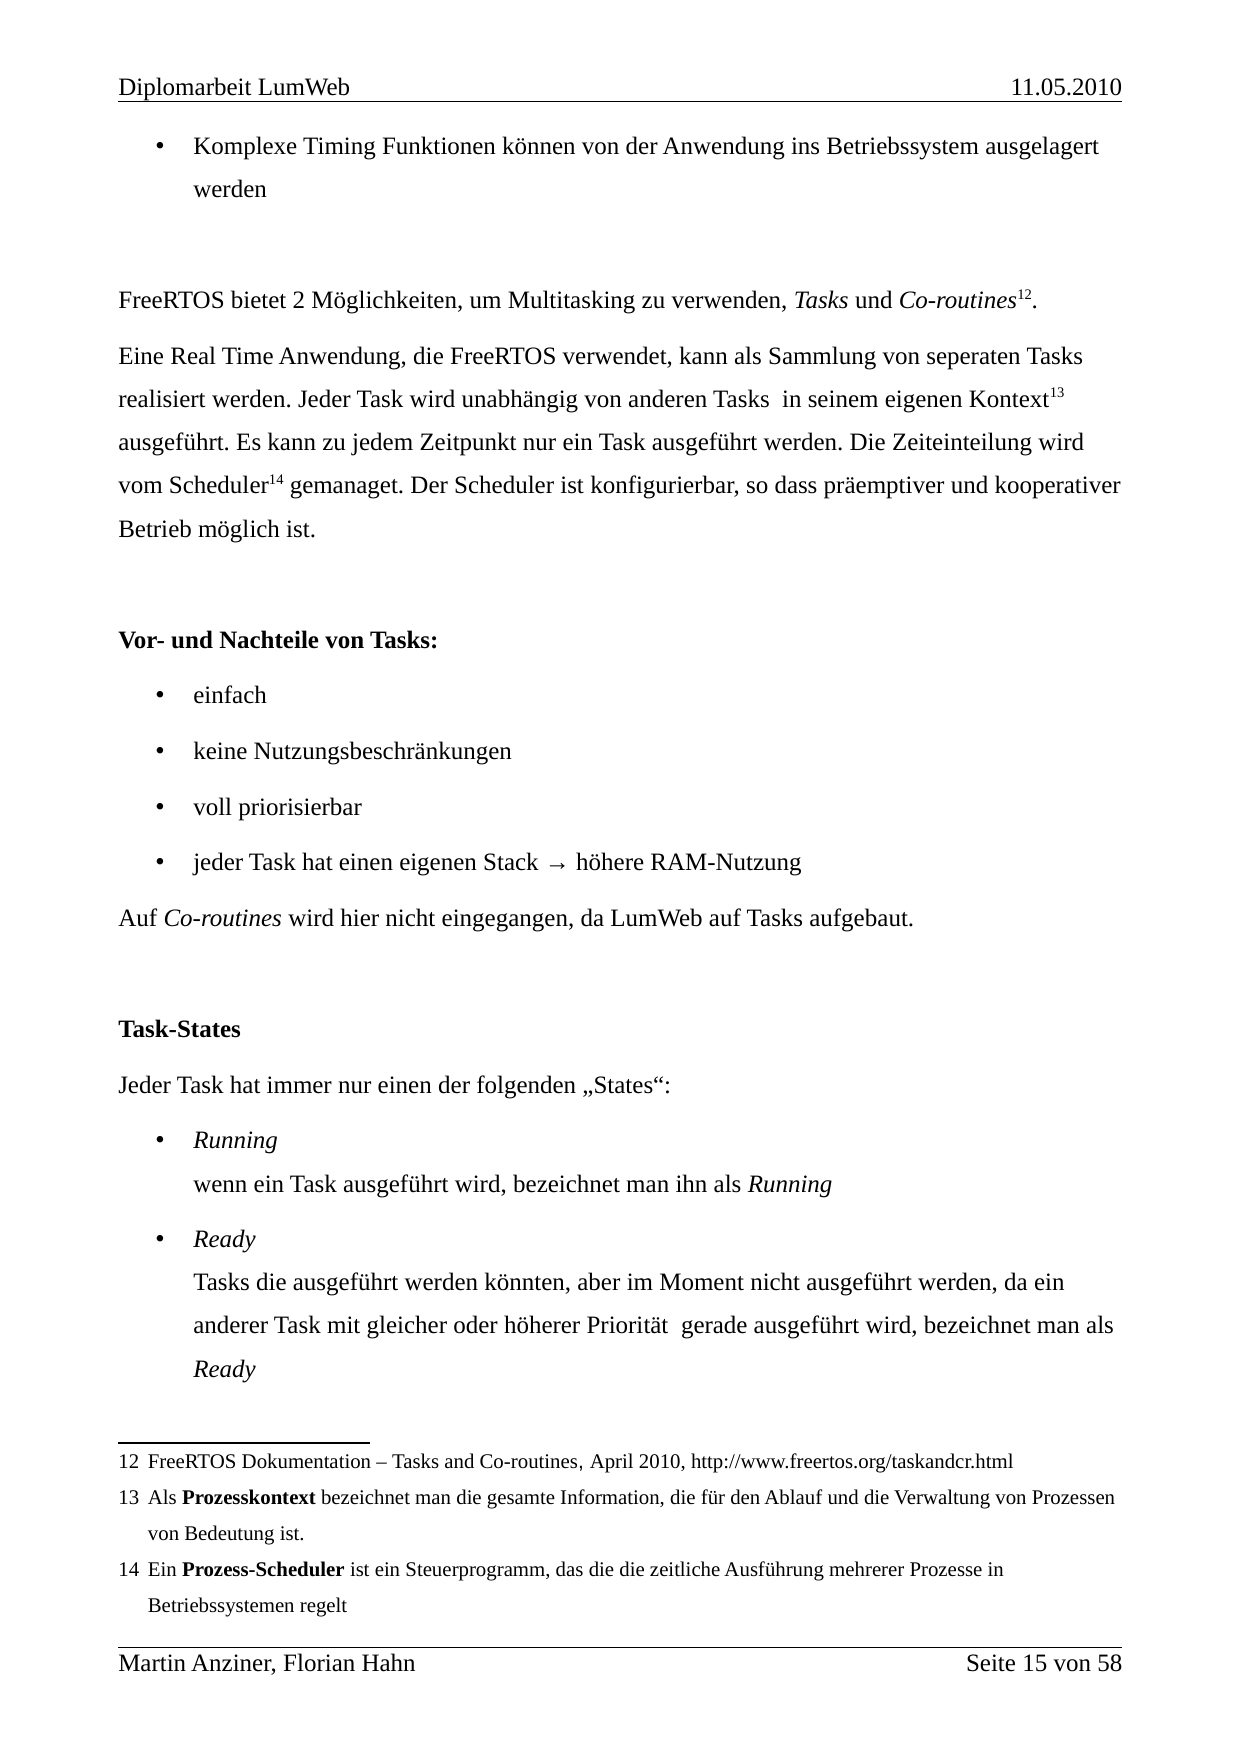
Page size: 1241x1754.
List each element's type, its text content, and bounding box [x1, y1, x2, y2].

list jeder Task hat einen eigenen Stack → höhere RAM-Nutzung [156, 847, 1122, 876]
text Task-States [118, 1014, 1122, 1043]
text Auf Co-routines wird hier nicht eingegangen, da LumWeb auf Tasks aufgebaut. [118, 903, 1122, 932]
list Running wenn ein Task ausgeführt wird, bezeichnet man ihn als Running [156, 1126, 1122, 1197]
list einfach [156, 681, 1122, 709]
text Eine Real Time Anwendung, die FreeRTOS verwendet, kann als Sammlung von seperaten Tasks realisiert werden. Jeder Task wird unabhängig von anderen Tasks in seinem eigenen Kontext ausgeführt. Es kann zu jedem Zeitpunkt nur ein Task ausgeführt werden. Die Zeiteinteilung wird vom Scheduler gemanaget. Der Scheduler ist konfigurierbar, so dass präemptiver und kooperativer Betrieb möglich ist. [118, 341, 1122, 542]
text Als Prozesskontext bezeichnet man die gesamte Information, die für den Ablauf und die Verwaltung von Prozessen von Bedeutung ist. [118, 1485, 1122, 1545]
text Jeder Task hat immer nur einen der folgenden „States“: [118, 1070, 1122, 1099]
list voll priorisierbar [156, 792, 1122, 821]
text Ein Prozess-Scheduler ist ein Steuerprogramm, das die die zeitliche Ausführung mehrerer Prozesse in Betriebssystemen regelt [118, 1557, 1122, 1617]
list Komplexe Timing Funktionen können von der Anwendung ins Betriebssystem ausgelagert werden [156, 131, 1122, 203]
list keine Nutzungsbeschränkungen [156, 736, 1122, 765]
text FreeRTOS Dokumentation – Tasks and Co-routines, April 2010, http://www.freertos.org/taskandcr.html [118, 1449, 1122, 1473]
list Ready Tasks die ausgeführt werden könnten, aber im Moment nicht ausgeführt werden, da ein anderer Task mit gleicher oder höherer Priorität gerade ausgeführt wird, bezeichnet man als Ready [156, 1224, 1122, 1426]
text Vor- und Nachteile von Tasks: [118, 625, 1122, 654]
text FreeRTOS bietet 2 Möglichkeiten, um Multitasking zu verwenden, Tasks und Co-routines. [118, 286, 1122, 314]
